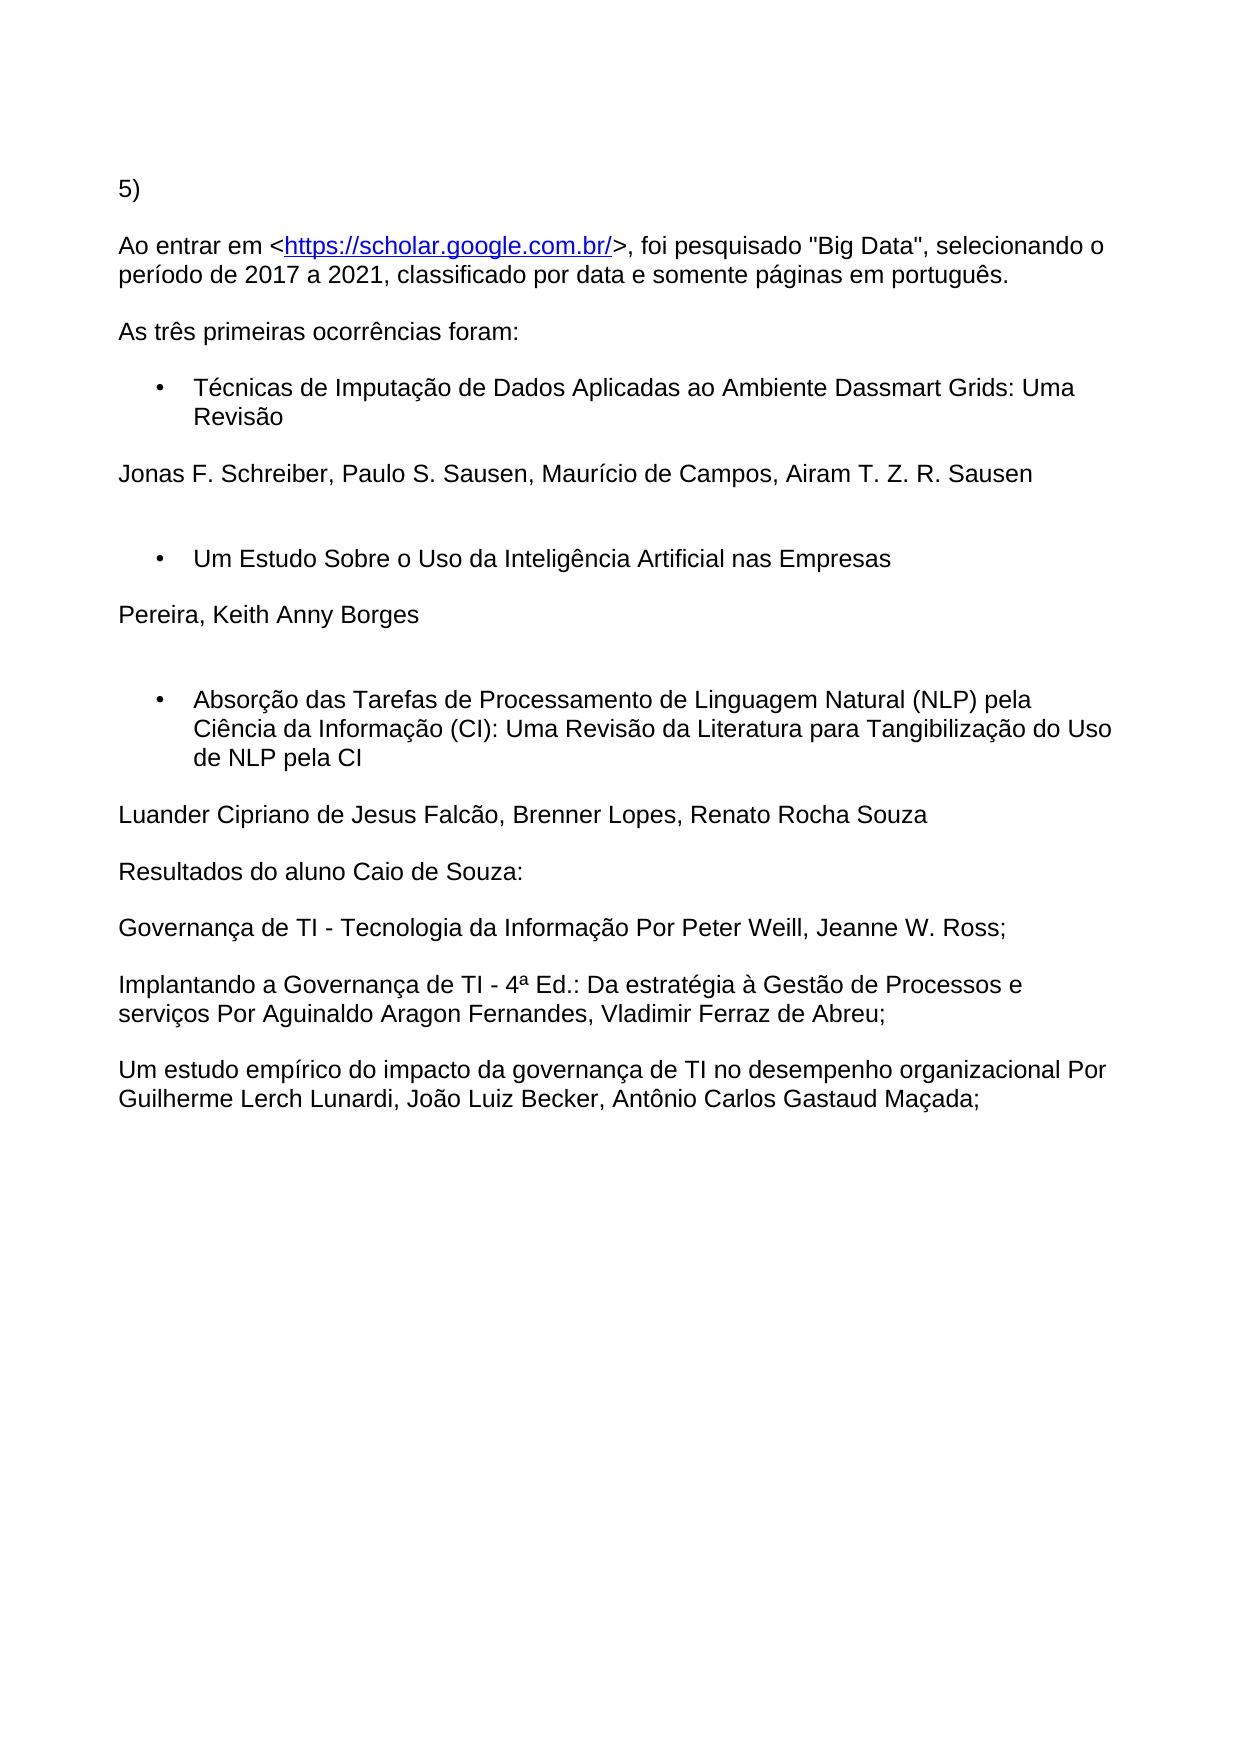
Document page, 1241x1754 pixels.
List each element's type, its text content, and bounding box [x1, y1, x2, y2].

text Implantando a Governança de TI - 4ª Ed.: Da estratégia à Gestão de Processos e serviços Por Aguinaldo Aragon Fernandes, Vladimir Ferraz de Abreu; [118, 970, 1122, 1027]
text Resultados do aluno Caio de Souza: [118, 856, 1122, 885]
text Um estudo empírico do impacto da governança de TI no desempenho organizacional Por Guilherme Lerch Lunardi, João Luiz Becker, Antônio Carlos Gastaud Maçada; [118, 1056, 1122, 1113]
text Jonas F. Schreiber, Paulo S. Sausen, Maurício de Campos, Airam T. Z. R. Sausen [118, 459, 1122, 488]
list Absorção das Tarefas de Processamento de Linguagem Natural (NLP) pela Ciência da Informação (CI): Uma Revisão da Literatura para Tangibilização do Uso de NLP pela CI [156, 685, 1122, 772]
list Técnicas de Imputação de Dados Aplicadas ao Ambiente Dassmart Grids: Uma Revisão [156, 373, 1122, 431]
text Luander Cipriano de Jesus Falcão, Brenner Lopes, Renato Rocha Souza [118, 800, 1122, 828]
text Governança de TI - Tecnologia da Informação Por Peter Weill, Jeanne W. Ross; [118, 913, 1122, 942]
text Ao entrar em <https://scholar.google.com.br/>, foi pesquisado "Big Data", selecionando o período de 2017 a 2021, classificado por data e somente páginas em português. [118, 231, 1122, 288]
text Pereira, Keith Anny Borges [118, 601, 1122, 629]
text 5) [118, 174, 1122, 203]
list Um Estudo Sobre o Uso da Inteligência Artificial nas Empresas [156, 544, 1122, 572]
text As três primeiras ocorrências foram: [118, 316, 1122, 345]
